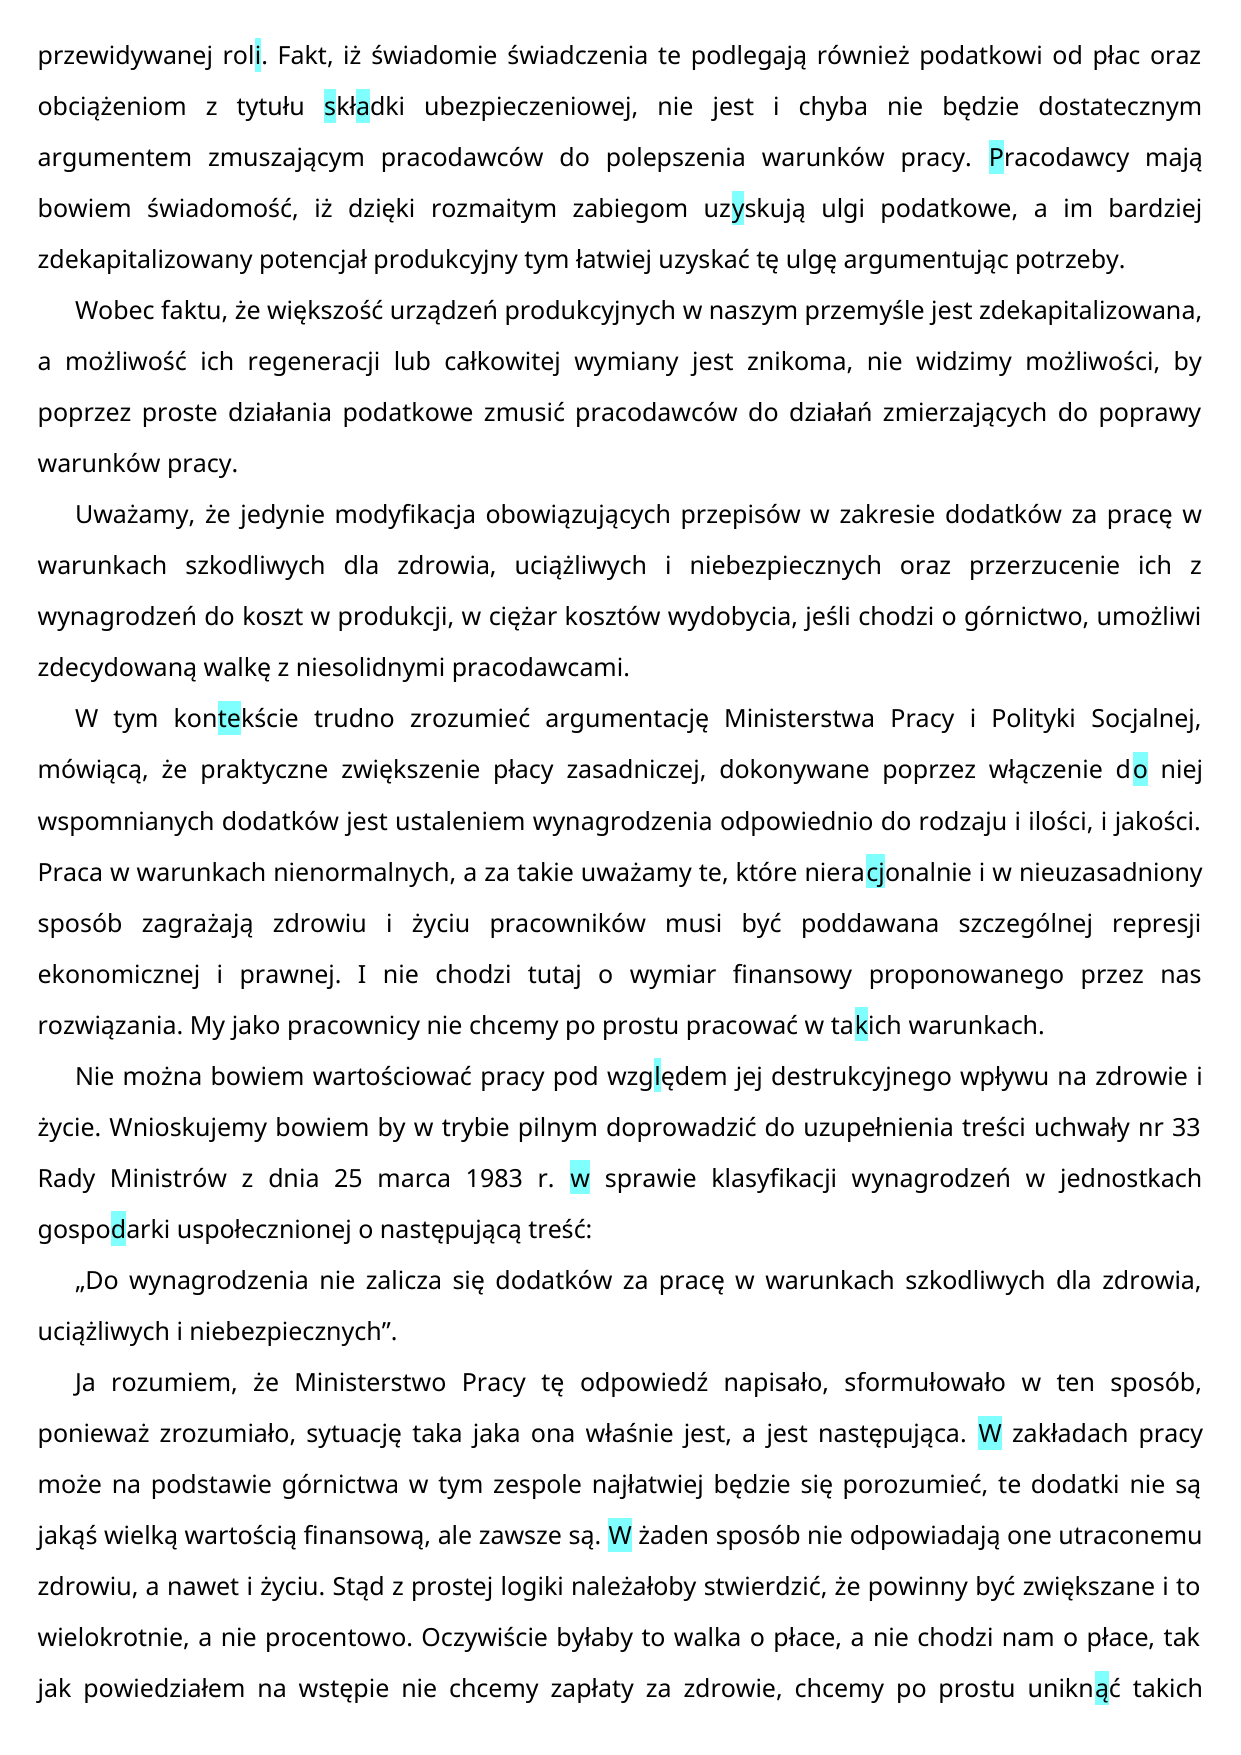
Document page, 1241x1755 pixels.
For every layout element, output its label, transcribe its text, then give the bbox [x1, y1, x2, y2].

text Ja rozumiem, że Ministerstwo Pracy tę odpowiedź napisało, sformułowało w ten sposób, ponieważ zrozumiało, sytuację taka jaka ona właśnie jest, a jest następująca. W zakładach pracy może na podstawie górnictwa w tym zespole najłatwiej będzie się porozumieć, te dodatki nie są jakąś wielką wartością finansową, ale zawsze są. W żaden sposób nie odpowiadają one utraconemu zdrowiu, a nawet i życiu. Stąd z prostej logiki należałoby stwierdzić, że powinny być zwiększane i to wielokrotnie, a nie procentowo. Oczywiście byłaby to walka o płace, a nie chodzi nam o płace, tak jak powiedziałem na wstępie nie chcemy zapłaty za zdrowie, chcemy po prostu uniknąć takich [37, 1364, 1203, 1705]
text W tym kontekście trudno zrozumieć argumentację Ministerstwa Pracy i Polityki Socjalnej, mówiącą, że praktyczne zwiększenie płacy zasadniczej, dokonywane poprzez włączenie do niej wspomnianych dodatków jest ustaleniem wynagrodzenia odpowiednio do rodzaju i ilości, i jakości. Praca w warunkach nienormalnych, a za takie uważamy te, które nieracjonalnie i w nieuzasadniony sposób zagrażają zdrowiu i życiu pracowników musi być poddawana szczególnej represji ekonomicznej i prawnej. I nie chodzi tutaj o wymiar finansowy proponowanego przez nas rozwiązania. My jako pracownicy nie chcemy po prostu pracować w takich warunkach. [37, 701, 1203, 1041]
text „Do wynagrodzenia nie zalicza się dodatków za pracę w warunkach szkodliwych dla zdrowia, uciążliwych i niebezpiecznych”. [37, 1262, 1203, 1348]
text Wobec faktu, że większość urządzeń produkcyjnych w naszym przemyśle jest zdekapitalizowana, a możliwość ich regeneracji lub całkowitej wymiany jest znikoma, nie widzimy możliwości, by poprzez proste działania podatkowe zmusić pracodawców do działań zmierzających do poprawy warunków pracy. [37, 293, 1203, 480]
text przewidywanej roli. Fakt, iż świadomie świadczenia te podlegają również podatkowi od płac oraz obciążeniom z tytułu składki ubezpieczeniowej, nie jest i chyba nie będzie dostatecznym argumentem zmuszającym pracodawców do polepszenia warunków pracy. Pracodawcy mają bowiem świadomość, iż dzięki rozmaitym zabiegom uzyskują ulgi podatkowe, a im bardziej zdekapitalizowany potencjał produkcyjny tym łatwiej uzyskać tę ulgę argumentując potrzeby. [37, 37, 1203, 276]
text Uważamy, że jedynie modyfikacja obowiązujących przepisów w zakresie dodatków za pracę w warunkach szkodliwych dla zdrowia, uciążliwych i niebezpiecznych oraz przerzucenie ich z wynagrodzeń do koszt w produkcji, w ciężar kosztów wydobycia, jeśli chodzi o górnictwo, umożliwi zdecydowaną walkę z niesolidnymi pracodawcami. [37, 497, 1203, 684]
text Nie można bowiem wartościować pracy pod względem jej destrukcyjnego wpływu na zdrowie i życie. Wnioskujemy bowiem by w trybie pilnym doprowadzić do uzupełnienia treści uchwały nr 33 Rady Ministrów z dnia 25 marca 1983 r. w sprawie klasyfikacji wynagrodzeń w jednostkach gospodarki uspołecznionej o następującą treść: [37, 1058, 1203, 1246]
